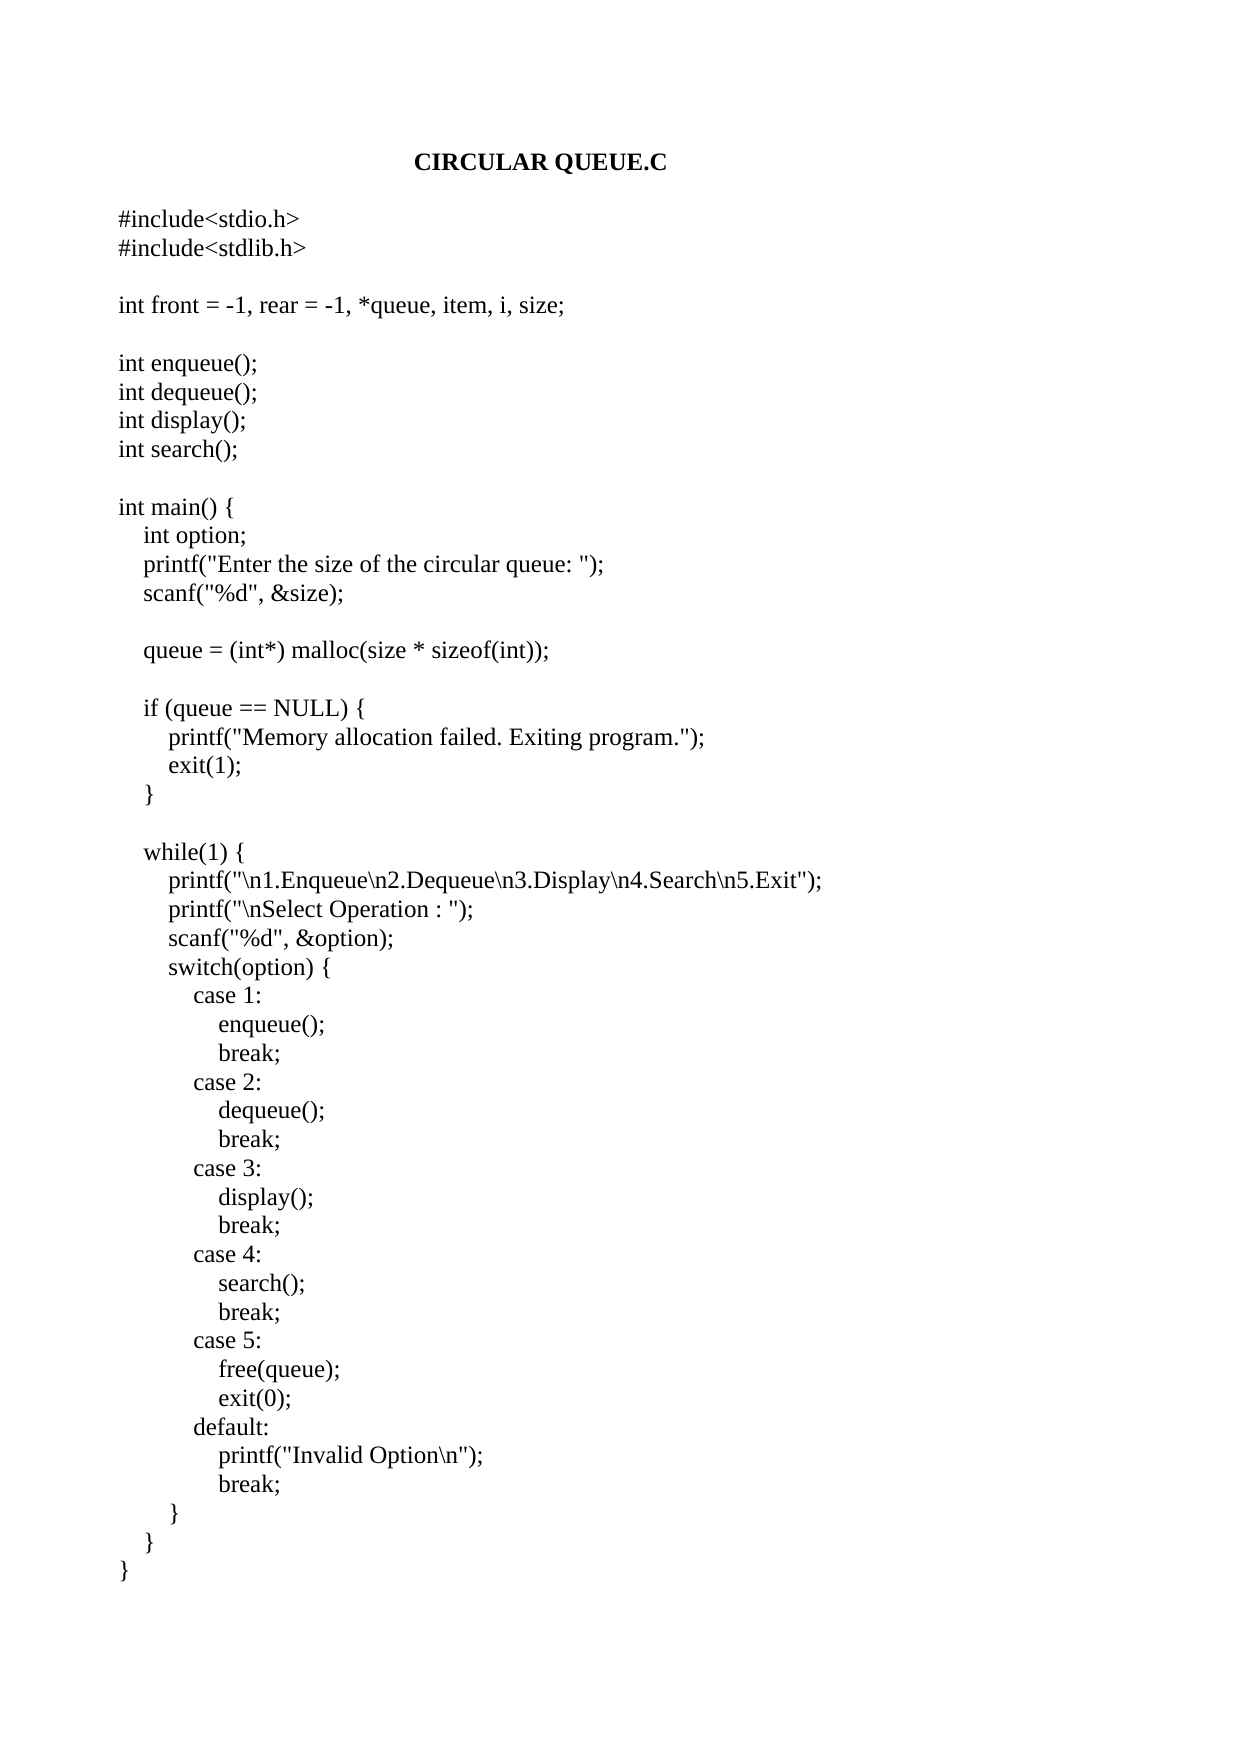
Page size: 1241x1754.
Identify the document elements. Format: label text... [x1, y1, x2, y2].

text int search(); [118, 434, 1122, 463]
text printf("Enter the size of the circular queue: "); [118, 549, 1122, 578]
text break; [118, 1297, 1122, 1326]
text case 1: [118, 981, 1122, 1009]
text break; [118, 1124, 1122, 1153]
text } [118, 1527, 1122, 1556]
text default: [118, 1412, 1122, 1441]
text int option; [118, 521, 1122, 549]
text enqueue(); [118, 1009, 1122, 1038]
text } [118, 779, 1122, 808]
text } [118, 1556, 1122, 1584]
text printf("\n1.Enqueue\n2.Dequeue\n3.Display\n4.Search\n5.Exit"); [118, 866, 1122, 894]
text case 4: [118, 1239, 1122, 1268]
text CIRCULAR QUEUE.C [118, 147, 1122, 176]
text int main() { [118, 492, 1122, 521]
text display(); [118, 1182, 1122, 1211]
text dequeue(); [118, 1096, 1122, 1124]
text printf("Invalid Option\n"); [118, 1441, 1122, 1469]
text int enqueue(); [118, 348, 1122, 377]
text case 5: [118, 1326, 1122, 1354]
text break; [118, 1038, 1122, 1067]
text exit(1); [118, 751, 1122, 779]
text #include<stdio.h> [118, 204, 1122, 233]
text } [118, 1498, 1122, 1527]
text while(1) { [118, 837, 1122, 866]
text queue = (int*) malloc(size * sizeof(int)); [118, 636, 1122, 664]
text scanf("%d", &size); [118, 578, 1122, 607]
text if (queue == NULL) { [118, 693, 1122, 722]
text #include<stdlib.h> [118, 233, 1122, 262]
text free(queue); [118, 1354, 1122, 1383]
text printf("\nSelect Operation : "); [118, 894, 1122, 923]
text case 2: [118, 1067, 1122, 1096]
text search(); [118, 1268, 1122, 1297]
text int front = -1, rear = -1, *queue, item, i, size; [118, 291, 1122, 319]
text switch(option) { [118, 952, 1122, 981]
text scanf("%d", &option); [118, 923, 1122, 952]
text case 3: [118, 1153, 1122, 1182]
text printf("Memory allocation failed. Exiting program."); [118, 722, 1122, 751]
text break; [118, 1469, 1122, 1498]
text break; [118, 1211, 1122, 1239]
text int display(); [118, 406, 1122, 434]
text int dequeue(); [118, 377, 1122, 406]
text exit(0); [118, 1383, 1122, 1412]
